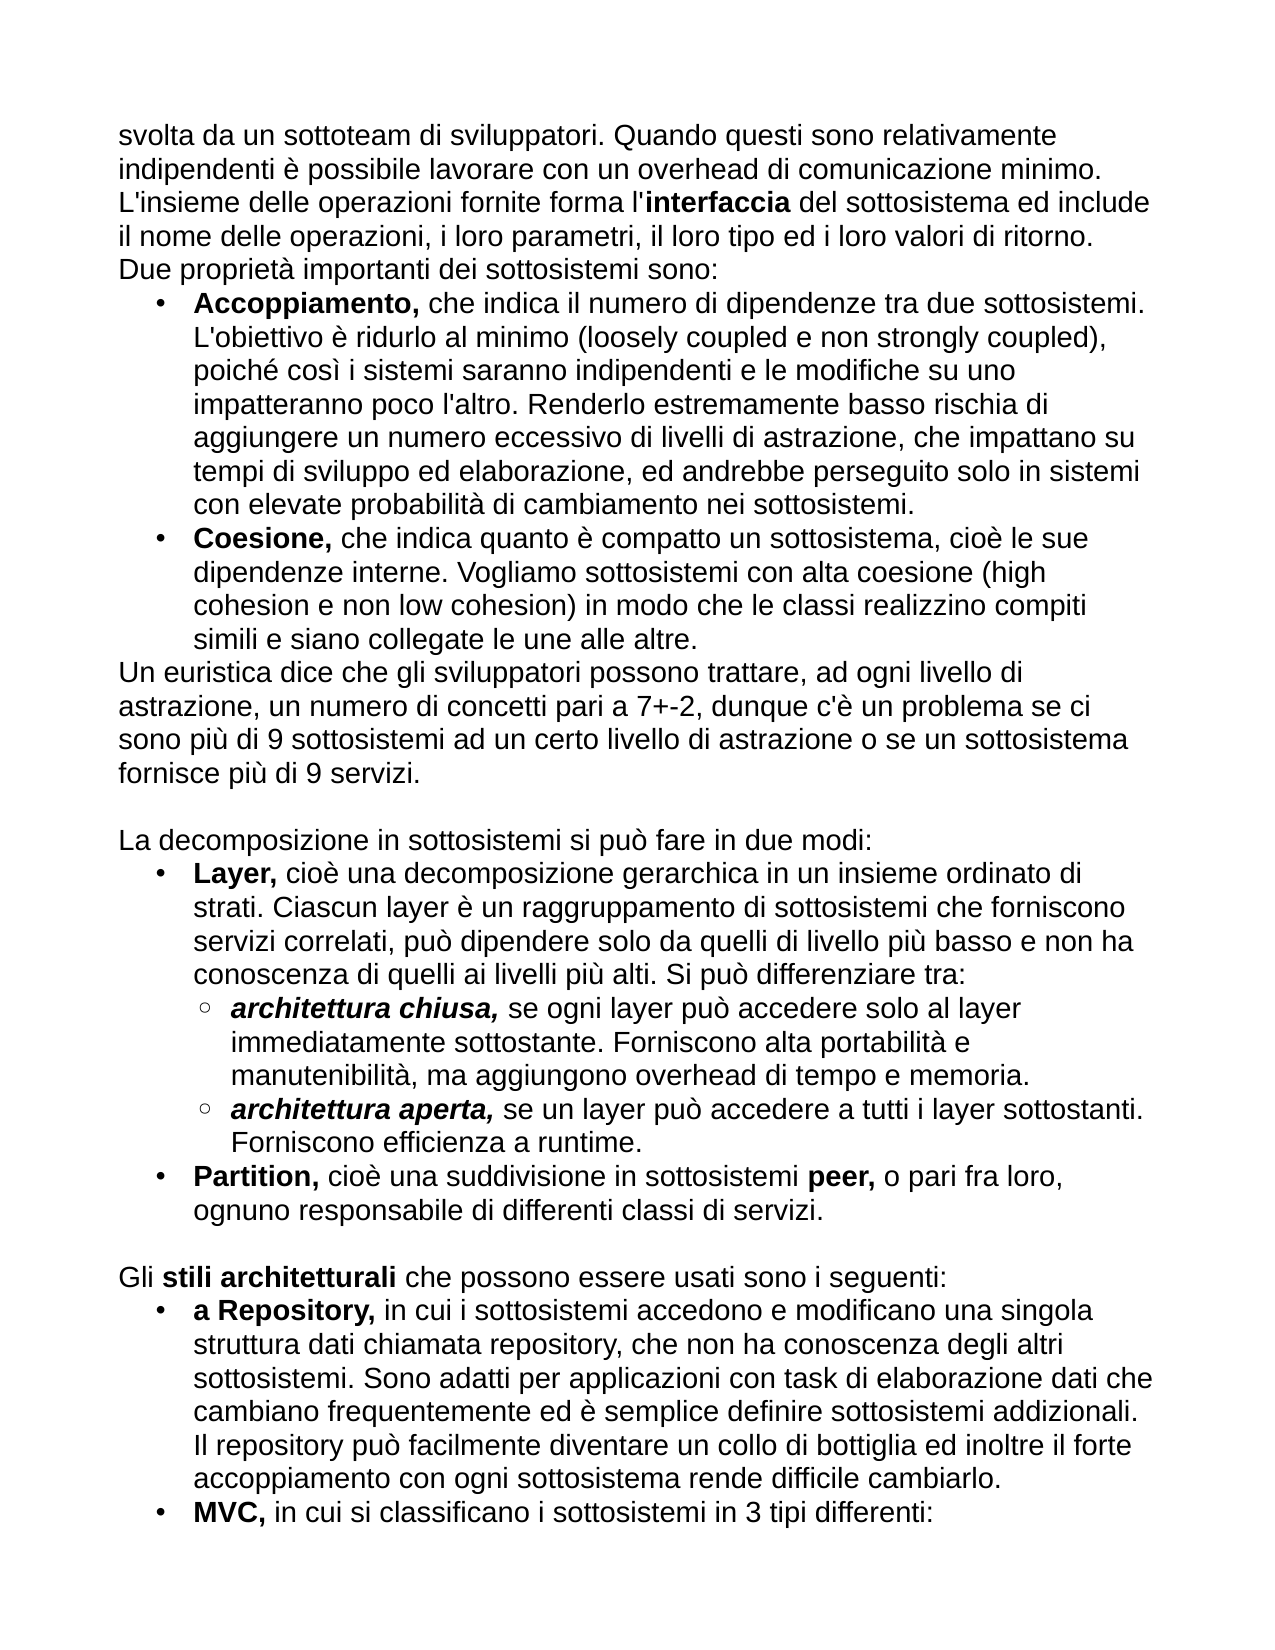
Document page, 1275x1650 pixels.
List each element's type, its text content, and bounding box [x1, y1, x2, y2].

list Coesione, che indica quanto è compatto un sottosistema, cioè le sue dipendenze interne. Vogliamo sottosistemi con alta coesione (high cohesion e non low cohesion) in modo che le classi realizzino compiti simili e siano collegate le une alle altre. [156, 521, 1157, 655]
list Layer, cioè una decomposizione gerarchica in un insieme ordinato di strati. Ciascun layer è un raggruppamento di sottosistemi che forniscono servizi correlati, può dipendere solo da quelli di livello più basso e non ha conoscenza di quelli ai livelli più alti. Si può differenziare tra: [156, 856, 1157, 991]
text Gli stili architetturali che possono essere usati sono i seguenti: [118, 1260, 1157, 1293]
list Accoppiamento, che indica il numero di dipendenze tra due sottosistemi. L'obiettivo è ridurlo al minimo (loosely coupled e non strongly coupled), poiché così i sistemi saranno indipendenti e le modifiche su uno impatteranno poco l'altro. Renderlo estremamente basso rischia di aggiungere un numero eccessivo di livelli di astrazione, che impattano su tempi di sviluppo ed elaborazione, ed andrebbe perseguito solo in sistemi con elevate probabilità di cambiamento nei sottosistemi. [156, 286, 1157, 521]
list architettura aperta, se un layer può accedere a tutti i layer sottostanti. Forniscono efficienza a runtime. [193, 1092, 1157, 1159]
list MVC, in cui si classificano i sottosistemi in 3 tipi differenti: [156, 1495, 1157, 1528]
text L'insieme delle operazioni fornite forma l'interfaccia del sottosistema ed include il nome delle operazioni, i loro parametri, il loro tipo ed i loro valori di ritorno. [118, 185, 1157, 252]
text Un euristica dice che gli sviluppatori possono trattare, ad ogni livello di astrazione, un numero di concetti pari a 7+-2, dunque c'è un problema se ci sono più di 9 sottosistemi ad un certo livello di astrazione o se un sottosistema fornisce più di 9 servizi. [118, 655, 1157, 789]
text svolta da un sottoteam di sviluppatori. Quando questi sono relativamente indipendenti è possibile lavorare con un overhead di comunicazione minimo. [118, 118, 1157, 185]
text La decomposizione in sottosistemi si può fare in due modi: [118, 823, 1157, 856]
list a Repository, in cui i sottosistemi accedono e modificano una singola struttura dati chiamata repository, che non ha conoscenza degli altri sottosistemi. Sono adatti per applicazioni con task di elaborazione dati che cambiano frequentemente ed è semplice definire sottosistemi addizionali. Il repository può facilmente diventare un collo di bottiglia ed inoltre il forte accoppiamento con ogni sottosistema rende difficile cambiarlo. [156, 1293, 1157, 1495]
list Partition, cioè una suddivisione in sottosistemi peer, o pari fra loro, ognuno responsabile di differenti classi di servizi. [156, 1159, 1157, 1226]
text Due proprietà importanti dei sottosistemi sono: [118, 252, 1157, 286]
list architettura chiusa, se ogni layer può accedere solo al layer immediatamente sottostante. Forniscono alta portabilità e manutenibilità, ma aggiungono overhead di tempo e memoria. [193, 991, 1157, 1092]
